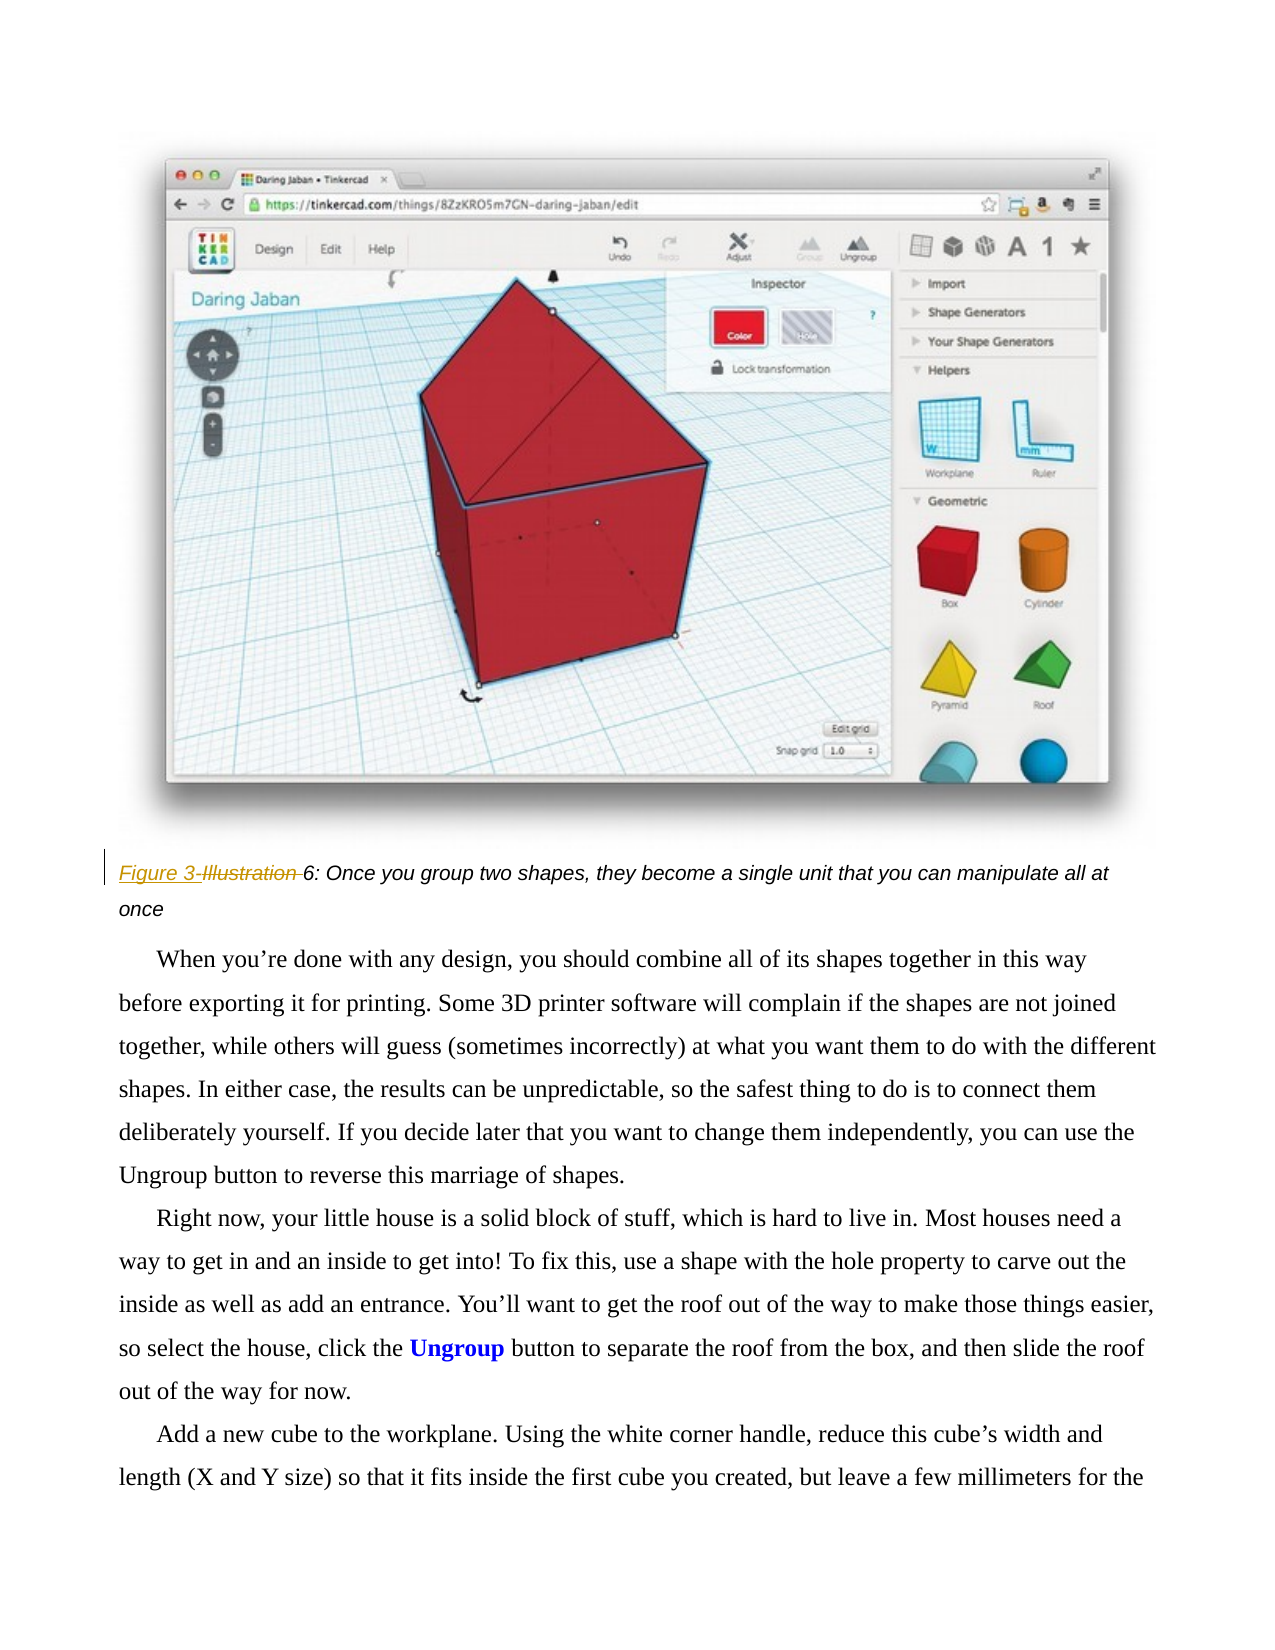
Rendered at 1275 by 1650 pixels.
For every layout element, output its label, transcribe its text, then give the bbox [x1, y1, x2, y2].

text Right now, your little house is a solid block of stuff, which is hard to live in. Most houses need a way to get in and an inside to get into! To fix this, use a shape with the hole property to carve out the inside as well as add an entrance. You’ll want to get the roof out of the way to make those things easier, so select the house, click the Ungroup button to separate the roof from the box, and then slide the roof out of the way for now. [118, 1203, 1156, 1404]
text Figure 3-6: Once you group two shapes, they become a single unit that you can manipulate all at once [118, 849, 1156, 921]
text When you’re done with any design, you should combine all of its shapes together in this way before exporting it for printing. Some 3D printer software will complain if the shapes are not joined together, while others will guess (sometimes incorrectly) at what you want them to do with the different shapes. In either case, the results can be unpredictable, so the safest thing to do is to connect them deliberately yourself. If you decide later that you want to change them independently, you can use the Ungroup button to reverse this marriage of shapes. [118, 944, 1156, 1189]
picture [118, 131, 1157, 849]
text Add a new cube to the workplane. Using the white corner handle, reduce this cube’s width and length (X and Y size) so that it fits inside the first cube you created, but leave a few millimeters for the [118, 1419, 1156, 1491]
